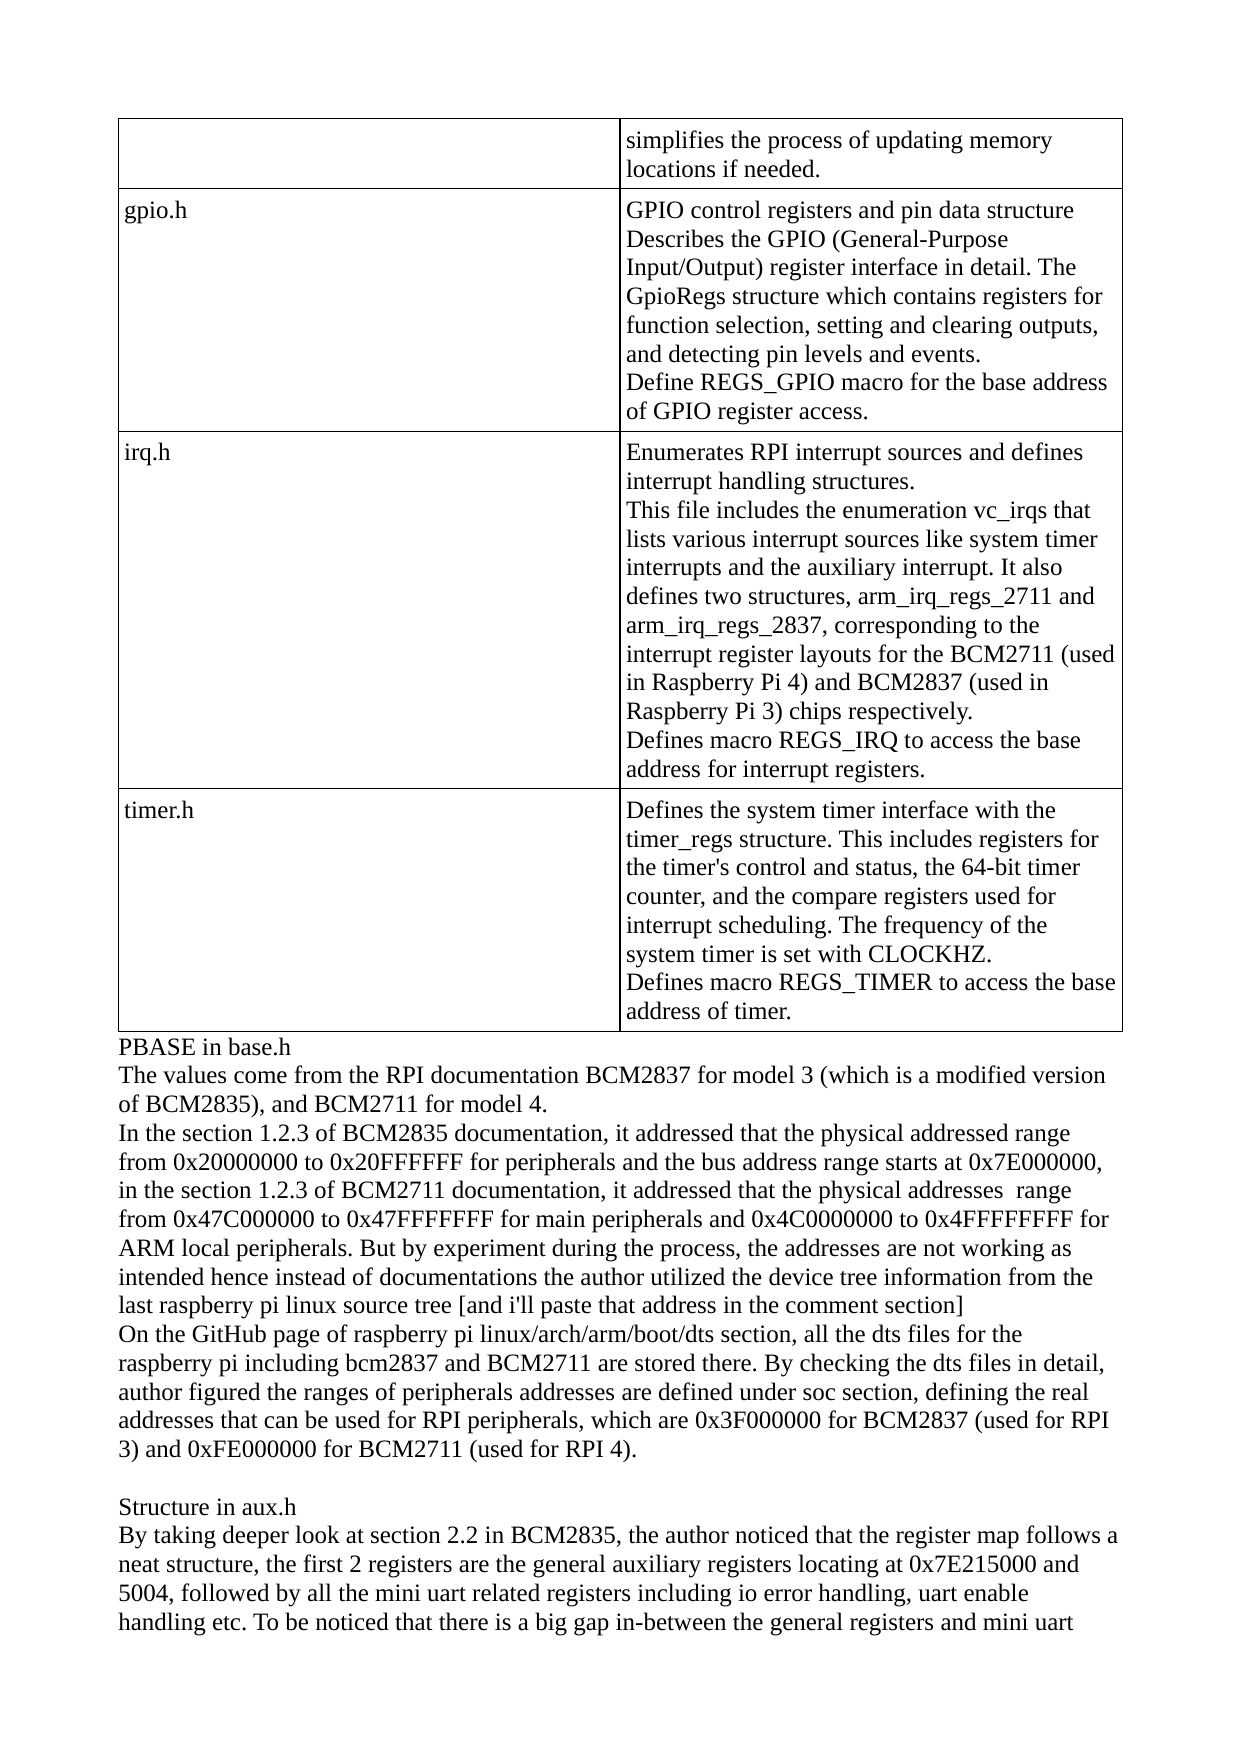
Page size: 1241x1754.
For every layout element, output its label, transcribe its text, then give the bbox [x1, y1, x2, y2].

text Structure in aux.h [118, 1492, 1122, 1520]
table_cell simplifies the process of updating memory locations if needed. [621, 119, 1122, 188]
table_cell gpio.h [119, 189, 619, 431]
text The values come from the RPI documentation BCM2837 for model 3 (which is a modified version of BCM2835), and BCM2711 for model 4. [118, 1060, 1122, 1118]
text By taking deeper look at section 2.2 in BCM2835, the author noticed that the register map follows a neat structure, the first 2 registers are the general auxiliary registers locating at 0x7E215000 and 5004, followed by all the mini uart related registers including io error handling, uart enable handling etc. To be noticed that there is a big gap in-between the general registers and mini uart [118, 1520, 1122, 1635]
table_cell GPIO control registers and pin data structure Describes the GPIO (General-Purpose Input/Output) register interface in detail. The GpioRegs structure which contains registers for function selection, setting and clearing outputs, and detecting pin levels and events. Define REGS_GPIO macro for the base address of GPIO register access. [621, 189, 1122, 431]
table_cell Enumerates RPI interrupt sources and defines interrupt handling structures. This file includes the enumeration vc_irqs that lists various interrupt sources like system timer interrupts and the auxiliary interrupt. It also defines two structures, arm_irq_regs_2711 and arm_irq_regs_2837, corresponding to the interrupt register layouts for the BCM2711 (used in Raspberry Pi 4) and BCM2837 (used in Raspberry Pi 3) chips respectively. Defines macro REGS_IRQ to access the base address for interrupt registers. [621, 432, 1122, 788]
table_cell timer.h [119, 789, 619, 1031]
text In the section 1.2.3 of BCM2835 documentation, it addressed that the physical addressed range from 0x20000000 to 0x20FFFFFF for peripherals and the bus address range starts at 0x7E000000, in the section 1.2.3 of BCM2711 documentation, it addressed that the physical addresses range from 0x47C000000 to 0x47FFFFFFF for main peripherals and 0x4C0000000 to 0x4FFFFFFFF for ARM local peripherals. But by experiment during the process, the addresses are not working as intended hence instead of documentations the author utilized the device tree information from the last raspberry pi linux source tree [and i'll paste that address in the comment section] [118, 1118, 1122, 1319]
table_cell Defines the system timer interface with the timer_regs structure. This includes registers for the timer's control and status, the 64-bit timer counter, and the compare registers used for interrupt scheduling. The frequency of the system timer is set with CLOCKHZ. Defines macro REGS_TIMER to access the base address of timer. [621, 789, 1122, 1031]
text PBASE in base.h [118, 1032, 1122, 1060]
table_cell [119, 119, 619, 188]
text On the GitHub page of raspberry pi linux/arch/arm/boot/dts section, all the dts files for the raspberry pi including bcm2837 and BCM2711 are stored there. By checking the dts files in detail, author figured the ranges of peripherals addresses are defined under soc section, defining the real addresses that can be used for RPI peripherals, which are 0x3F000000 for BCM2837 (used for RPI 3) and 0xFE000000 for BCM2711 (used for RPI 4). [118, 1319, 1122, 1463]
table_cell irq.h [119, 432, 619, 788]
